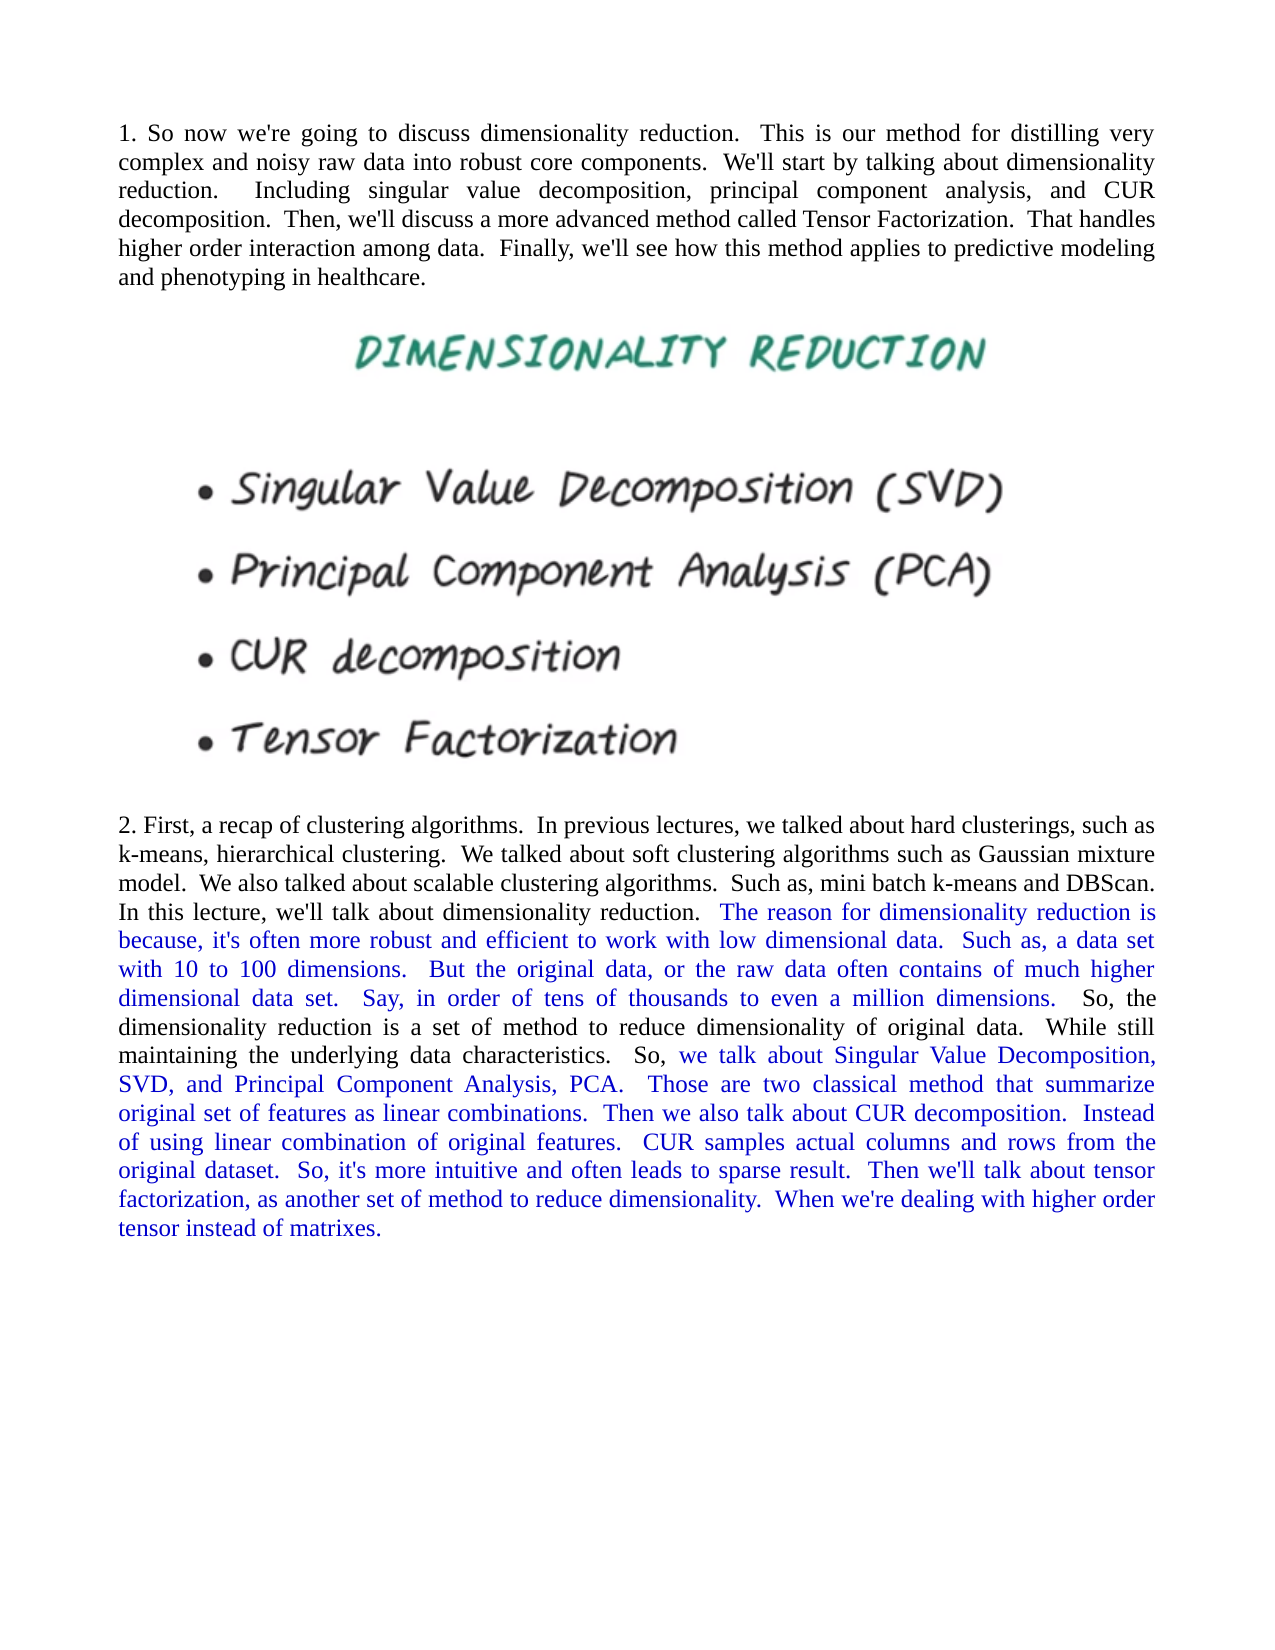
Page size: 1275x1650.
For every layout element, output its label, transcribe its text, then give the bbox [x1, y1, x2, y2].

text 1. So now we're going to discuss dimensionality reduction. This is our method for distilling very complex and noisy raw data into robust core components. We'll start by talking about dimensionality reduction. Including singular value decomposition, principal component analysis, and CUR decomposition. Then, we'll discuss a more advanced method called Tensor Factorization. That handles higher order interaction among data. Finally, we'll see how this method applies to predictive modeling and phenotyping in healthcare. [118, 118, 1157, 291]
text 2. First, a recap of clustering algorithms. In previous lectures, we talked about hard clusterings, such as k-means, hierarchical clustering. We talked about soft clustering algorithms such as Gaussian mixture model. We also talked about scalable clustering algorithms. Such as, mini batch k-means and DBScan. In this lecture, we'll talk about dimensionality reduction. The reason for dimensionality reduction is because, it's often more robust and efficient to work with low dimensional data. Such as, a data set with 10 to 100 dimensions. But the original data, or the raw data often contains of much higher dimensional data set. Say, in order of tens of thousands to even a million dimensions. So, the dimensionality reduction is a set of method to reduce dimensionality of original data. While still maintaining the underlying data characteristics. So, we talk about Singular Value Decomposition, SVD, and Principal Component Analysis, PCA. Those are two classical method that summarize original set of features as linear combinations. Then we also talk about CUR decomposition. Instead of using linear combination of original features. CUR samples actual columns and rows from the original dataset. So, it's more intuitive and often leads to sparse result. Then we'll talk about tensor factorization, as another set of method to reduce dimensionality. When we're dealing with higher order tensor instead of matrixes. [118, 811, 1157, 1242]
picture [172, 319, 1103, 782]
